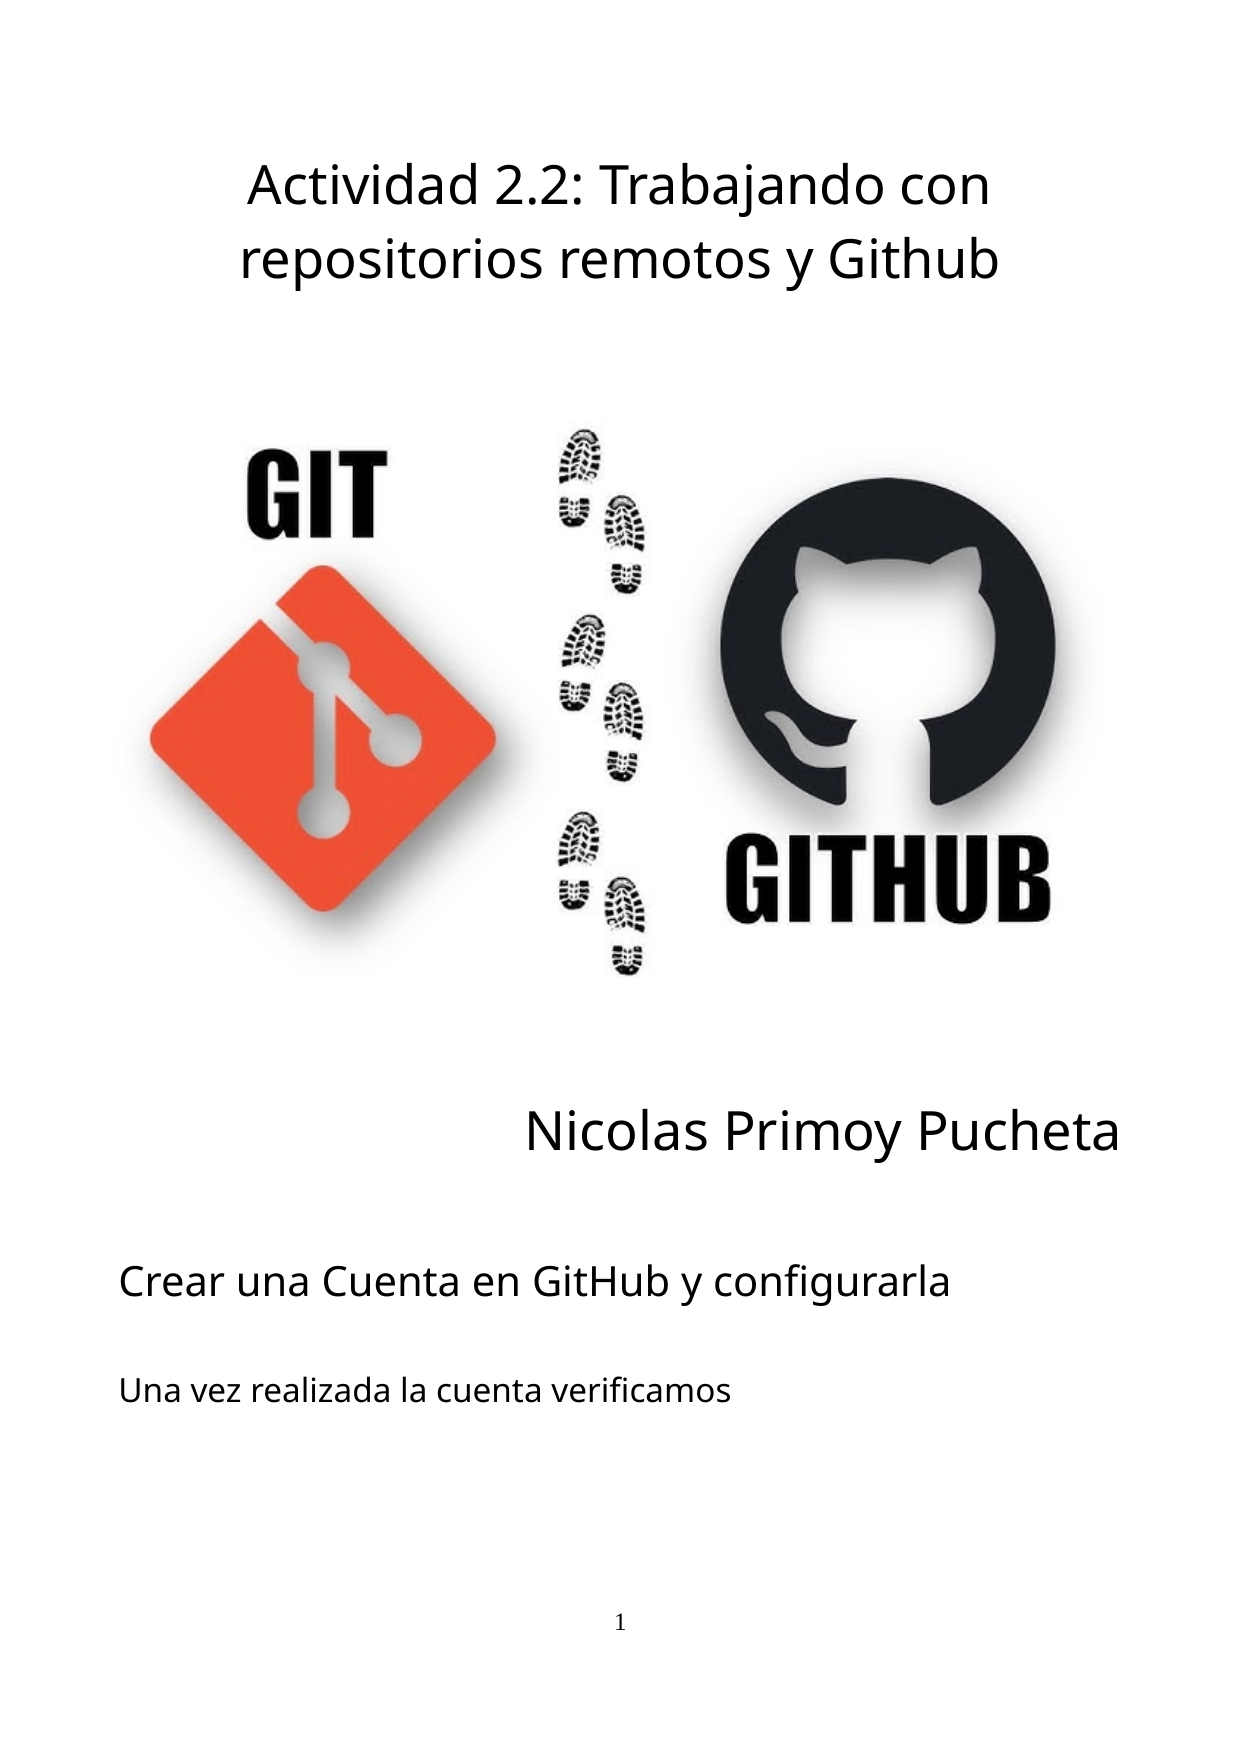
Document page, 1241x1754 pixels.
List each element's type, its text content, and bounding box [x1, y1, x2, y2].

text Actividad 2.2: Trabajando con [118, 147, 1122, 221]
text Una vez realizada la cuenta verificamos [118, 1366, 1122, 1412]
text repositorios remotos y Github [118, 221, 1122, 294]
picture [101, 422, 1106, 978]
text Crear una Cuenta en GitHub y configurarla [118, 1252, 1122, 1309]
text Nicolas Primoy Pucheta [118, 1092, 1122, 1166]
